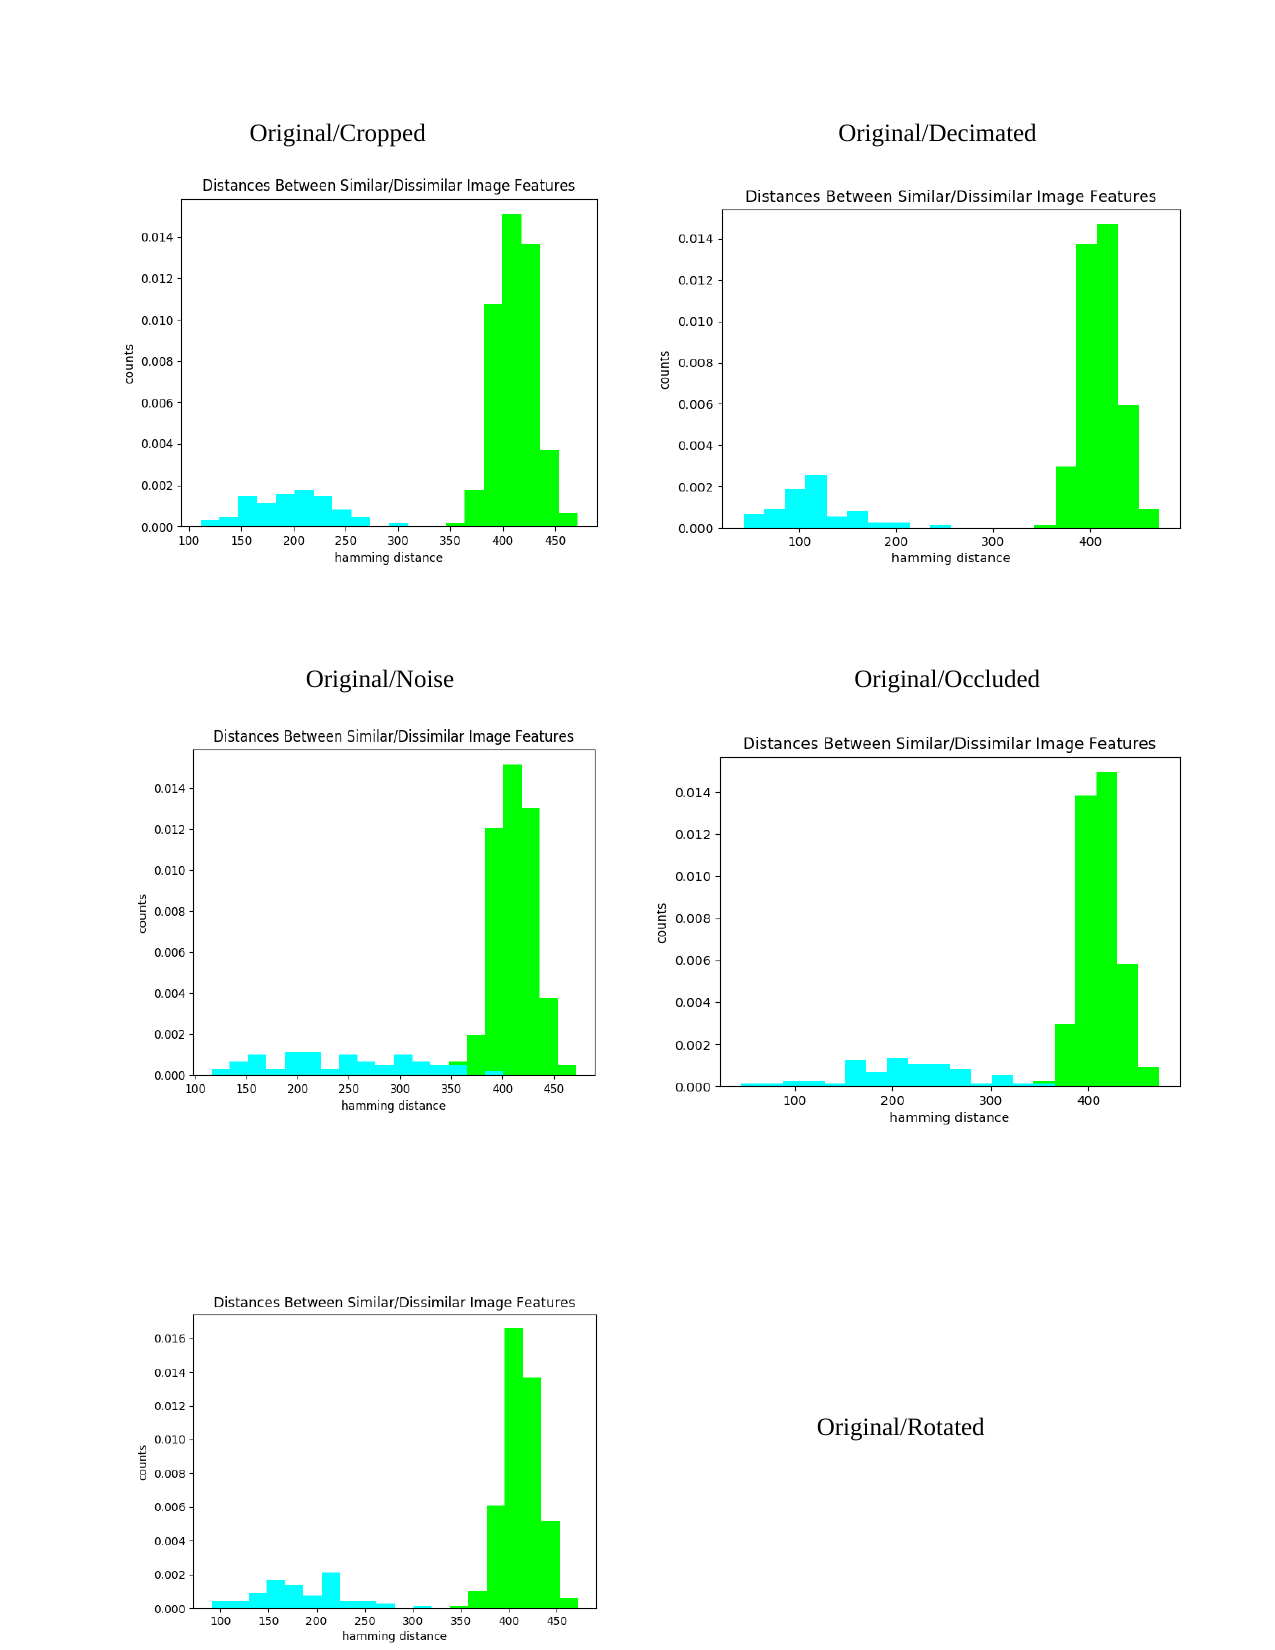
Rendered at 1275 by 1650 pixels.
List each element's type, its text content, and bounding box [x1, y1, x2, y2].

picture [114, 147, 1239, 573]
text Original/Cropped Original/Decimated [118, 118, 1157, 147]
text Original/Rotated [648, 1412, 1157, 1441]
picture [128, 698, 1239, 1133]
text Original/Noise Original/Occluded [118, 664, 1157, 693]
picture [128, 1268, 648, 1650]
